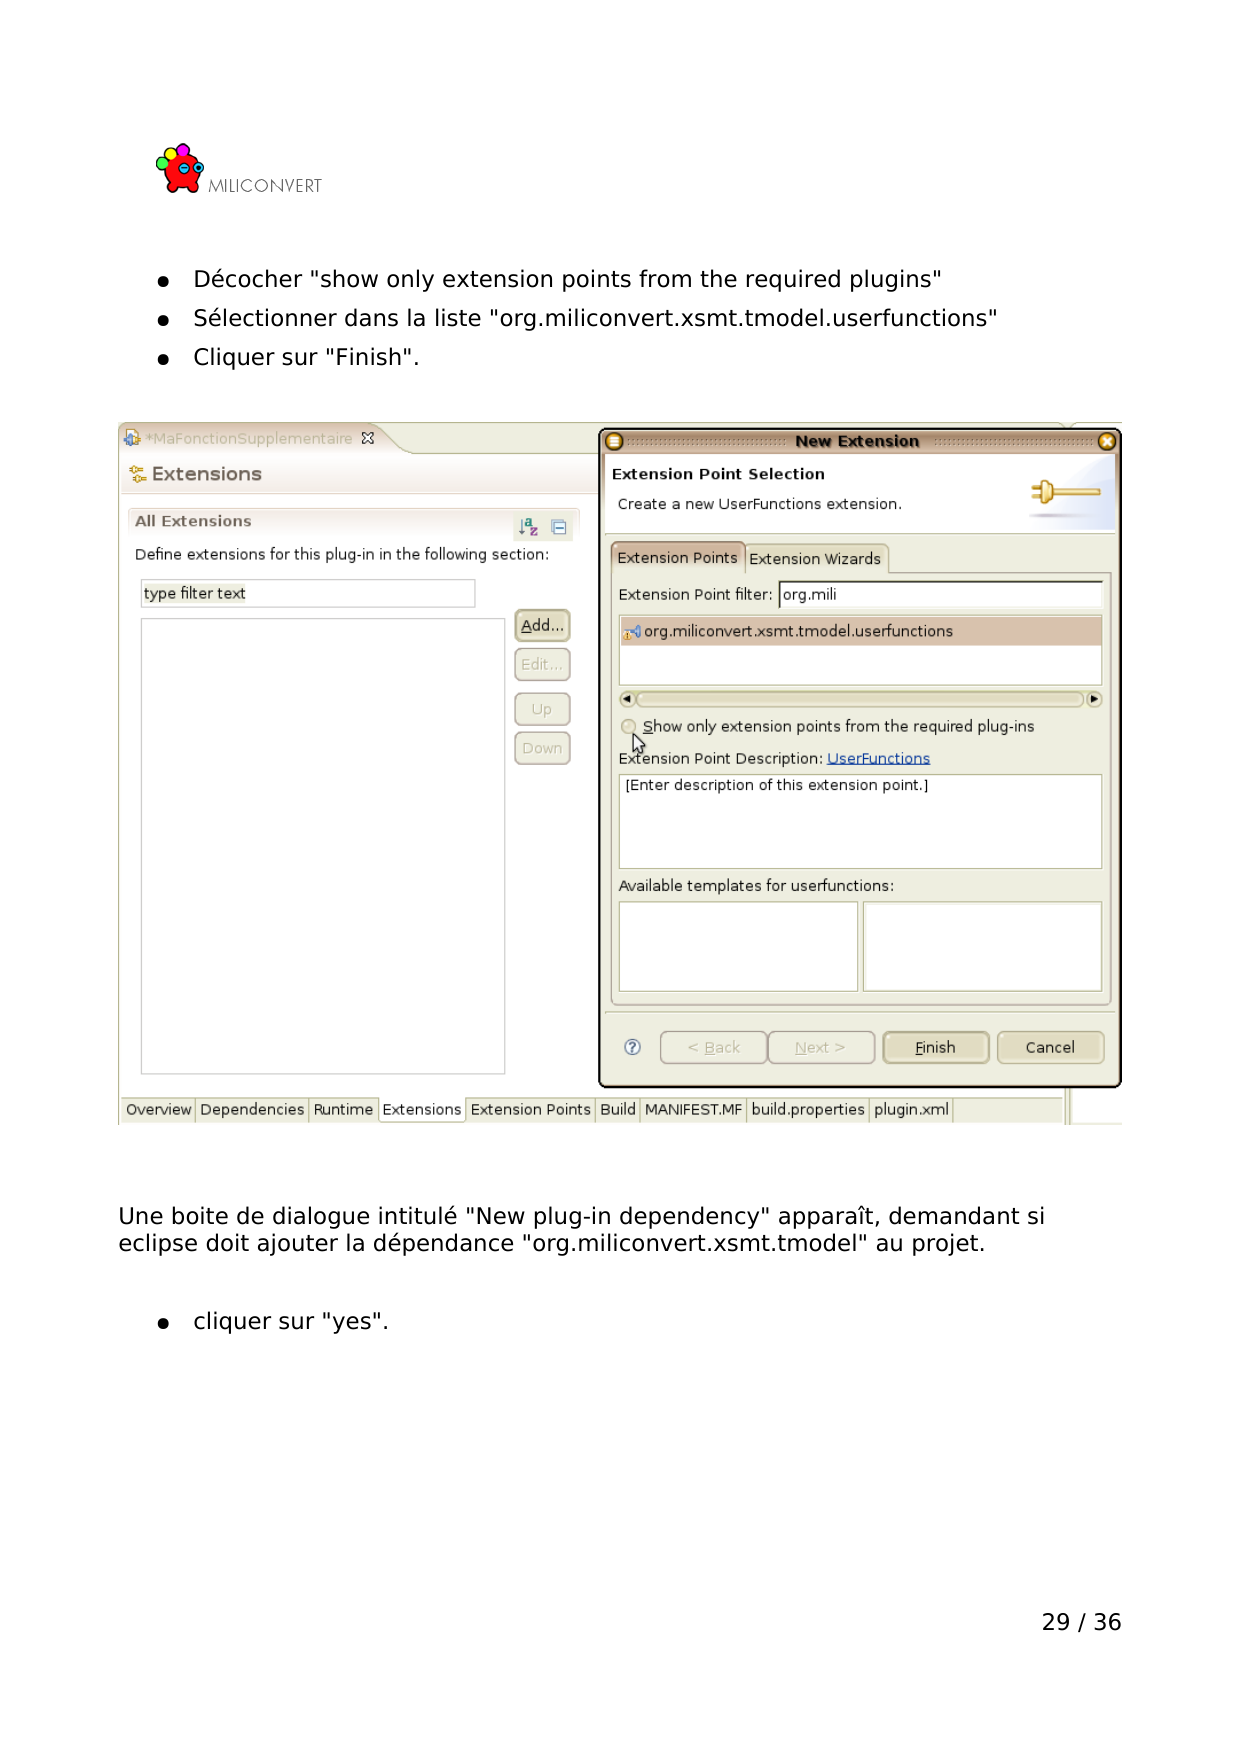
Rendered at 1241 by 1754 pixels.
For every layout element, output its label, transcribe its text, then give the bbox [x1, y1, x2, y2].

picture [118, 422, 1122, 1125]
list Sélectionner dans la liste "org.miliconvert.xsmt.tmodel.userfunctions" [156, 305, 1122, 332]
text Une boite de dialogue intitulé "New plug-in dependency" apparaît, demandant si eclipse doit ajouter la dépendance "org.miliconvert.xsmt.tmodel" au projet. [118, 1203, 1122, 1256]
list cliquer sur "yes". [156, 1308, 1122, 1335]
picture [132, 119, 354, 225]
list Cliquer sur "Finish". [156, 344, 1122, 371]
list Décocher "show only extension points from the required plugins" [156, 266, 1122, 292]
